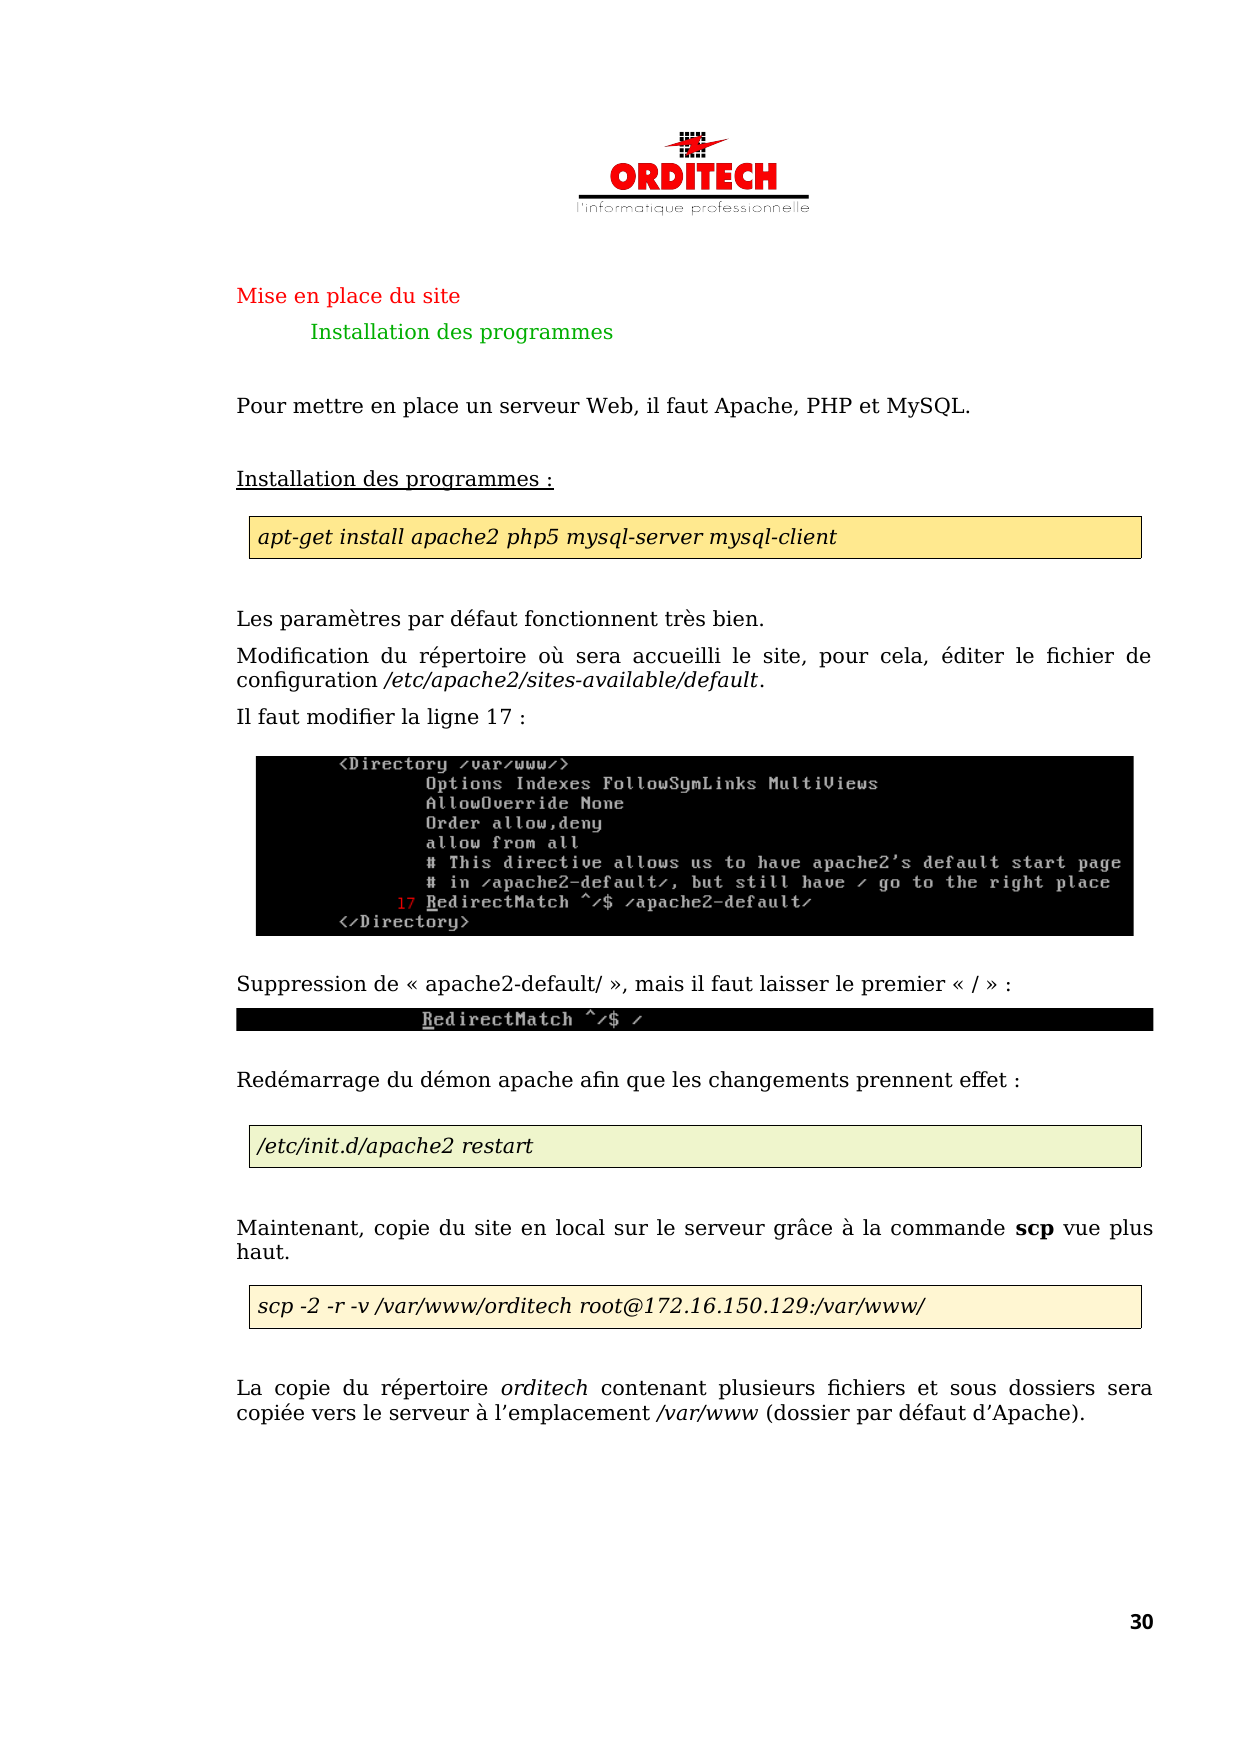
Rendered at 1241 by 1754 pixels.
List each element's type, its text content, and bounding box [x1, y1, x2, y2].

text Les paramètres par défaut fonctionnent très bien. [236, 607, 1153, 631]
text apt-get install apache2 php5 mysql-server mysql-client [258, 525, 1132, 549]
text /etc/init.d/apache2 restart [258, 1134, 1132, 1158]
picture [255, 756, 1134, 936]
text Redémarrage du démon apache afin que les changements prennent effet : [236, 1068, 1153, 1092]
text Pour mettre en place un serveur Web, il faut Apache, PHP et MySQL. [236, 394, 1153, 418]
text Maintenant, copie du site en local sur le serveur grâce à la commande scp vue plus haut. [236, 1216, 1153, 1264]
text Modification du répertoire où sera accueilli le site, pour cela, éditer le fichier de configuration /etc/apache2/sites-available/default. [236, 644, 1153, 692]
text Installation des programmes : [236, 467, 1153, 492]
text Mise en place du site [236, 284, 1153, 308]
text Il faut modifier la ligne 17 : [236, 705, 1153, 729]
text scp -2 -r -v /var/www/orditech root@172.16.150.129:/var/www/ [258, 1294, 1132, 1319]
text La copie du répertoire orditech contenant plusieurs fichiers et sous dossiers sera copiée vers le serveur à l’emplacement /var/www (dossier par défaut d’Apache). [236, 1376, 1153, 1425]
picture [564, 122, 826, 225]
text Installation des programmes [236, 320, 1153, 345]
picture [236, 1008, 1154, 1031]
text Suppression de « apache2-default/ », mais il faut laisser le premier « / » : [236, 972, 1153, 996]
